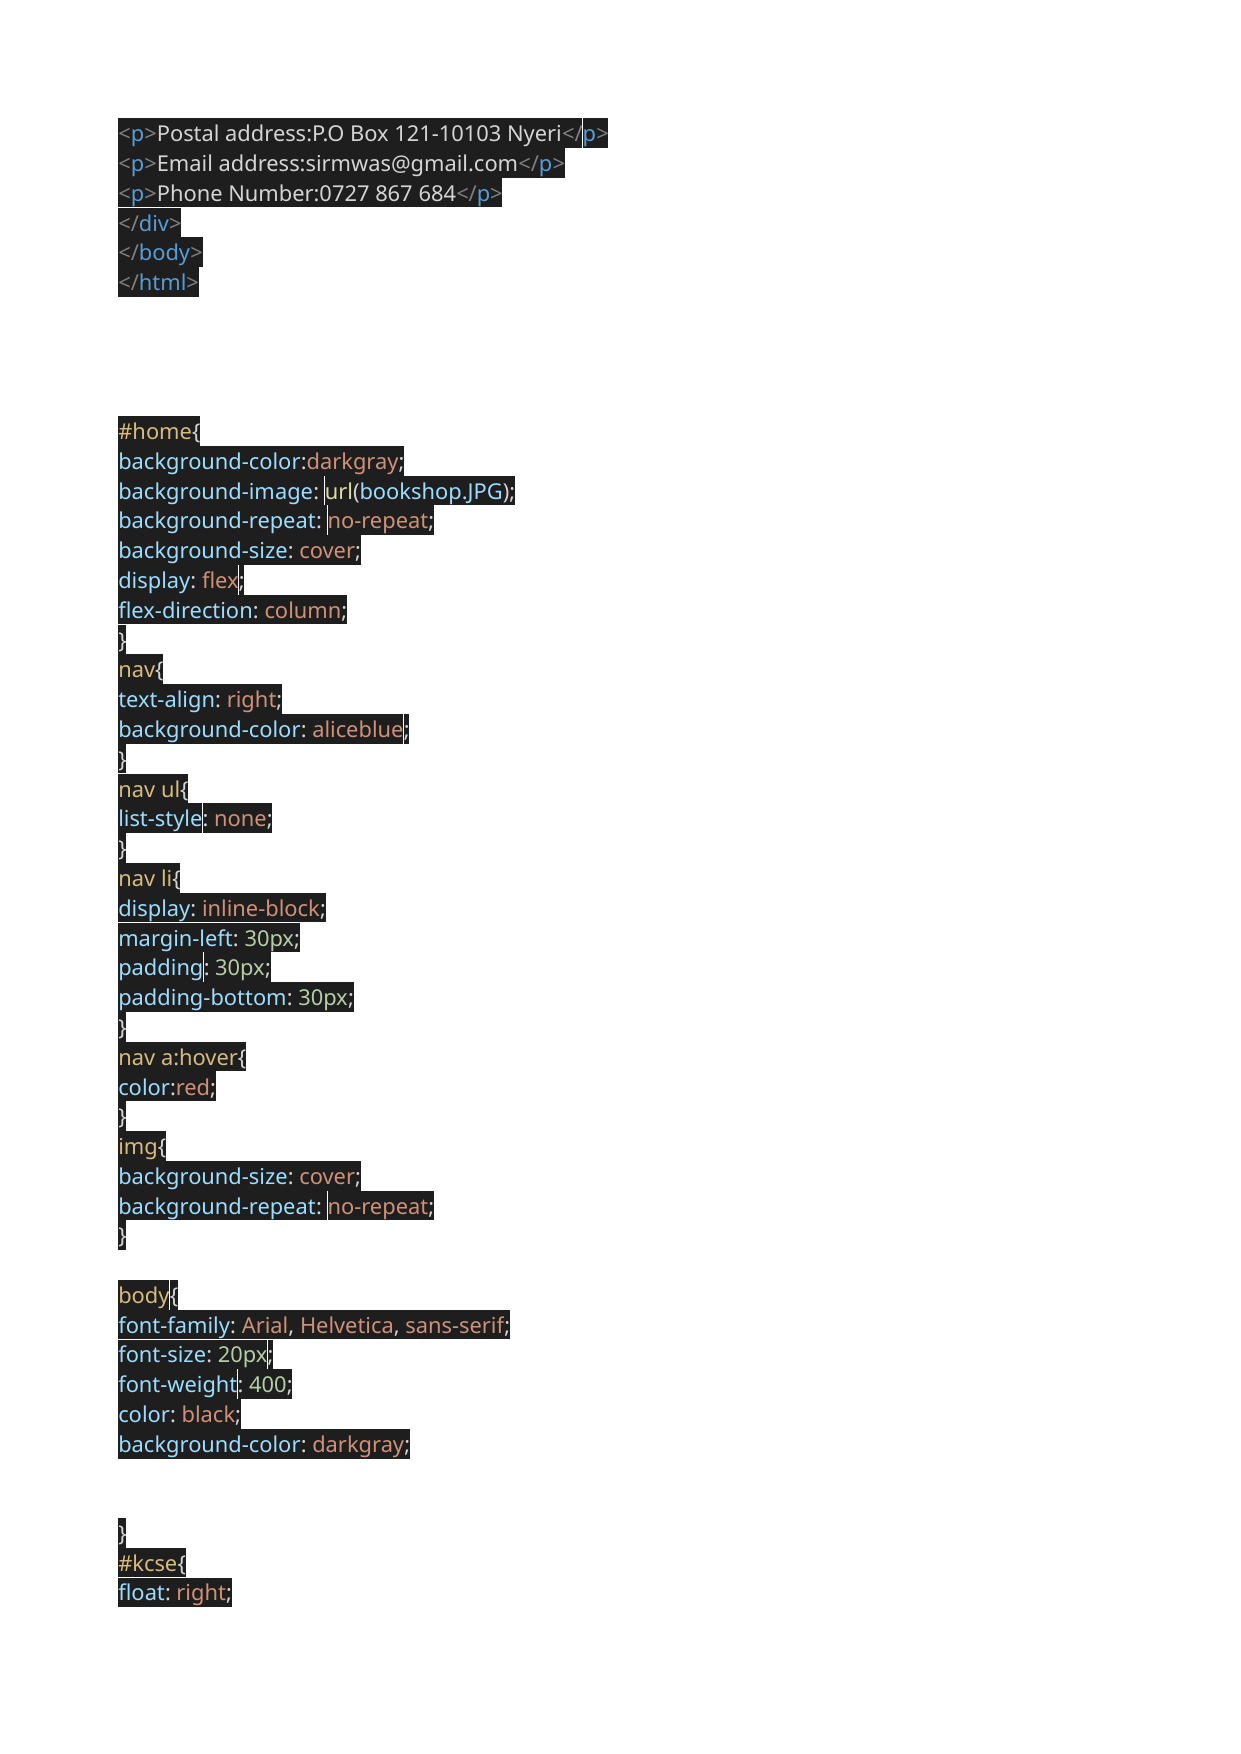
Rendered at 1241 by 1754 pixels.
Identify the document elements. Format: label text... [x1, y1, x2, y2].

text padding-bottom: 30px; [118, 982, 1122, 1012]
text color: black; [118, 1399, 1122, 1429]
text font-size: 20px; [118, 1339, 1122, 1369]
text display: flex; [118, 565, 1122, 595]
text #home{ [118, 416, 1122, 446]
text <p>Phone Number:0727 867 684</p> [118, 178, 1122, 207]
text flex-direction: column; [118, 595, 1122, 624]
text </body> [118, 237, 1122, 267]
text <p>Postal address:P.O Box 121-10103 Nyeri</p> [118, 118, 1122, 148]
text background-color:darkgray; [118, 446, 1122, 476]
text list-style: none; [118, 803, 1122, 833]
text background-color: darkgray; [118, 1429, 1122, 1459]
text } [118, 833, 1122, 863]
text } [118, 1012, 1122, 1042]
text background-repeat: no-repeat; [118, 1191, 1122, 1220]
text img{ [118, 1131, 1122, 1161]
text font-family: Arial, Helvetica, sans-serif; [118, 1310, 1122, 1339]
text } [118, 1518, 1122, 1548]
text background-size: cover; [118, 1161, 1122, 1191]
text <p>Email address:sirmwas@gmail.com</p> [118, 148, 1122, 178]
text background-size: cover; [118, 535, 1122, 565]
text body{ [118, 1280, 1122, 1310]
text </html> [118, 267, 1122, 297]
text text-align: right; [118, 684, 1122, 714]
text margin-left: 30px; [118, 922, 1122, 952]
text background-image: url(bookshop.JPG); [118, 476, 1122, 505]
text color:red; [118, 1071, 1122, 1101]
text background-color: aliceblue; [118, 714, 1122, 744]
text } [118, 1220, 1122, 1250]
text background-repeat: no-repeat; [118, 505, 1122, 535]
text nav ul{ [118, 773, 1122, 803]
text padding: 30px; [118, 952, 1122, 982]
text float: right; [118, 1577, 1122, 1607]
text } [118, 624, 1122, 654]
text nav li{ [118, 863, 1122, 893]
text display: inline-block; [118, 893, 1122, 922]
text nav{ [118, 654, 1122, 684]
text } [118, 744, 1122, 773]
text } [118, 1101, 1122, 1131]
text nav a:hover{ [118, 1042, 1122, 1071]
text #kcse{ [118, 1548, 1122, 1577]
text font-weight: 400; [118, 1369, 1122, 1399]
text </div> [118, 207, 1122, 237]
